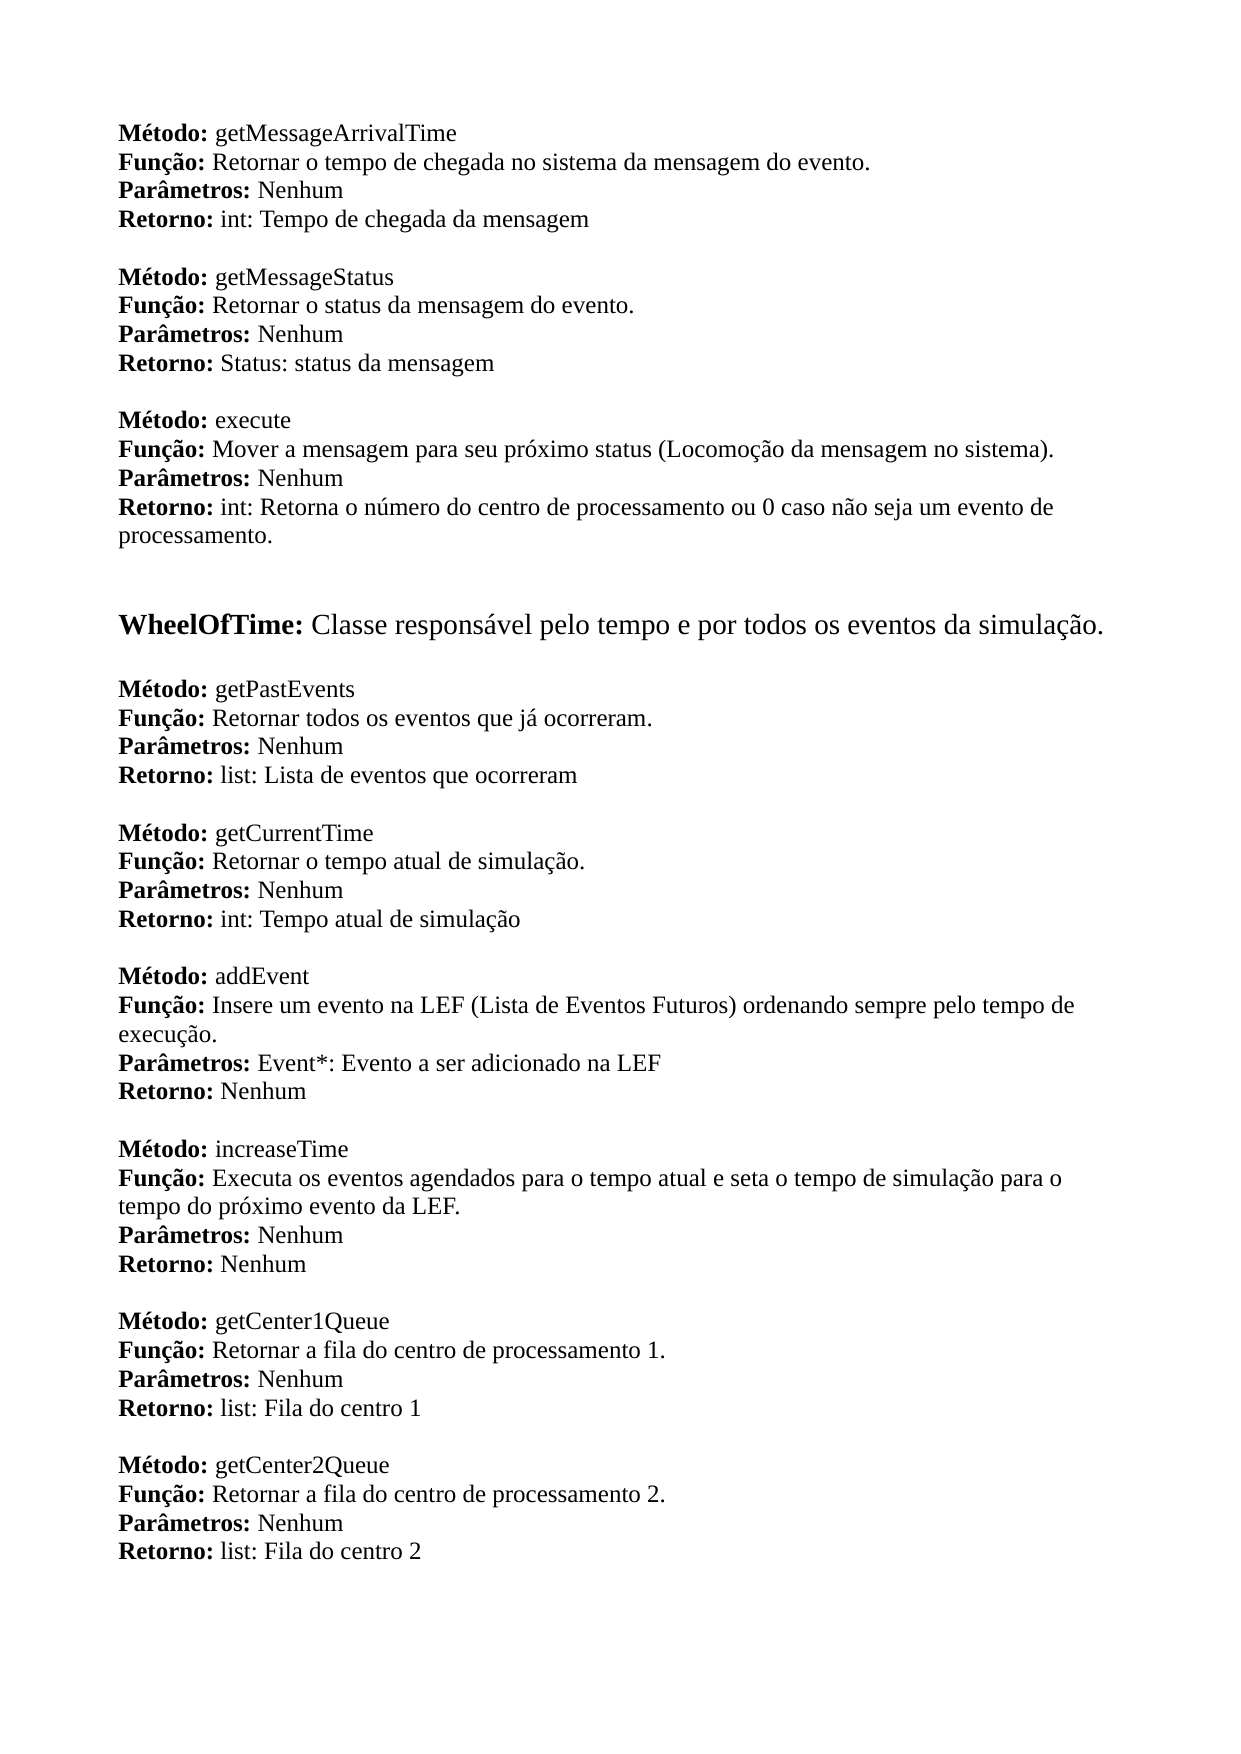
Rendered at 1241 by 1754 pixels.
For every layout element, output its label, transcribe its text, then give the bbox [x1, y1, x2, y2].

text Função: Mover a mensagem para seu próximo status (Locomoção da mensagem no sistema). [118, 434, 1122, 463]
text Função: Retornar a fila do centro de processamento 2. [118, 1479, 1122, 1508]
text Parâmetros: Nenhum [118, 1508, 1122, 1536]
text Função: Executa os eventos agendados para o tempo atual e seta o tempo de simulação para o tempo do próximo evento da LEF. [118, 1163, 1122, 1220]
text WheelOfTime: Classe responsável pelo tempo e por todos os eventos da simulação. [118, 607, 1122, 640]
text Função: Retornar o tempo atual de simulação. [118, 846, 1122, 875]
text Parâmetros: Nenhum [118, 1364, 1122, 1393]
text Função: Insere um evento na LEF (Lista de Eventos Futuros) ordenando sempre pelo tempo de execução. [118, 990, 1122, 1048]
text Método: addEvent [118, 961, 1122, 990]
text Método: getPastEvents [118, 674, 1122, 703]
text Retorno: int: Retorna o número do centro de processamento ou 0 caso não seja um evento de processamento. [118, 492, 1122, 549]
text Parâmetros: Nenhum [118, 1220, 1122, 1249]
text Método: getMessageStatus [118, 262, 1122, 291]
text Método: getMessageArrivalTime [118, 118, 1122, 147]
text Parâmetros: Nenhum [118, 463, 1122, 492]
text Retorno: list: Fila do centro 1 [118, 1393, 1122, 1421]
text Método: execute [118, 406, 1122, 434]
text Método: getCurrentTime [118, 818, 1122, 846]
text Retorno: Status: status da mensagem [118, 348, 1122, 377]
text Retorno: int: Tempo atual de simulação [118, 904, 1122, 933]
text Método: getCenter2Queue [118, 1450, 1122, 1479]
text Retorno: list: Lista de eventos que ocorreram [118, 760, 1122, 789]
text Função: Retornar o tempo de chegada no sistema da mensagem do evento. [118, 147, 1122, 176]
text Retorno: Nenhum [118, 1076, 1122, 1105]
text Parâmetros: Nenhum [118, 731, 1122, 760]
text Parâmetros: Nenhum [118, 176, 1122, 204]
text Método: increaseTime [118, 1134, 1122, 1163]
text Função: Retornar o status da mensagem do evento. [118, 291, 1122, 319]
text Retorno: int: Tempo de chegada da mensagem [118, 204, 1122, 233]
text Método: getCenter1Queue [118, 1306, 1122, 1335]
text Retorno: list: Fila do centro 2 [118, 1536, 1122, 1565]
text Parâmetros: Nenhum [118, 875, 1122, 904]
text Parâmetros: Nenhum [118, 319, 1122, 348]
text Retorno: Nenhum [118, 1249, 1122, 1278]
text Função: Retornar a fila do centro de processamento 1. [118, 1335, 1122, 1364]
text Função: Retornar todos os eventos que já ocorreram. [118, 703, 1122, 731]
text Parâmetros: Event*: Evento a ser adicionado na LEF [118, 1048, 1122, 1076]
